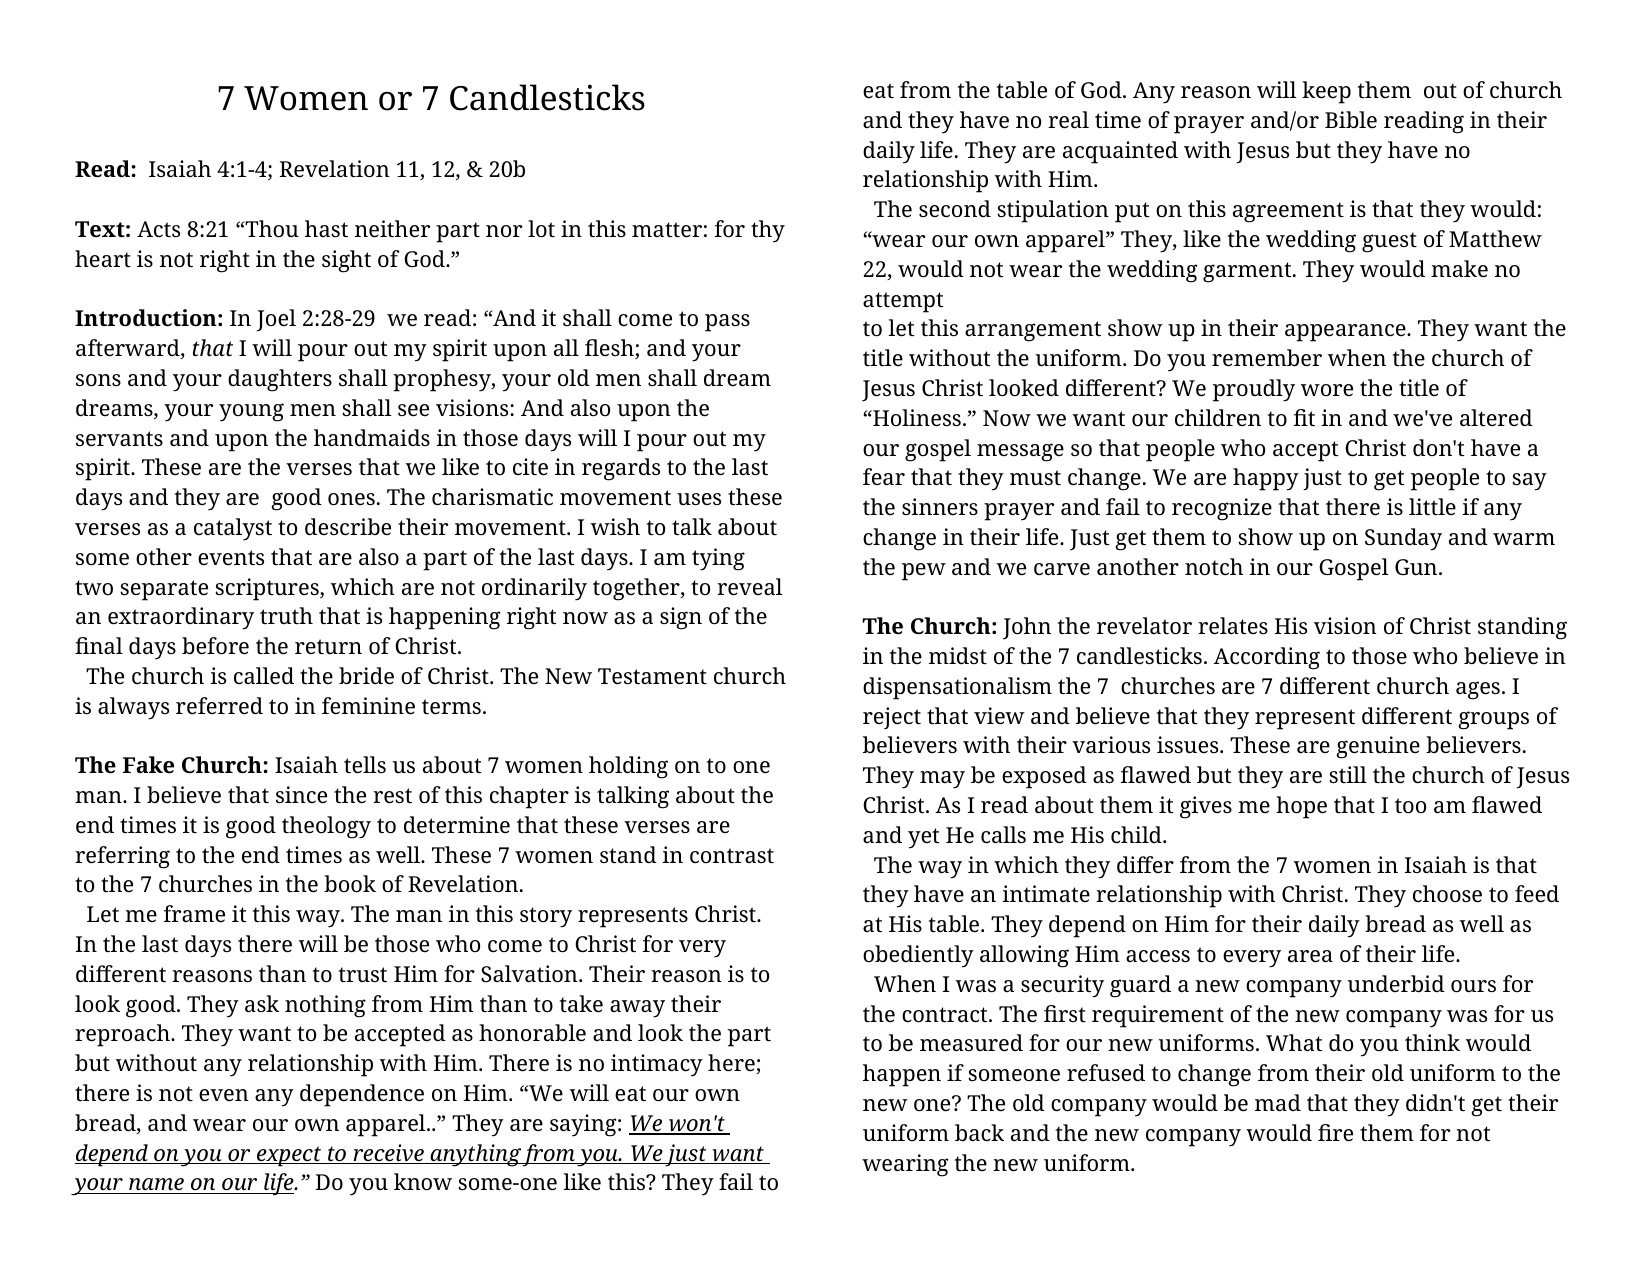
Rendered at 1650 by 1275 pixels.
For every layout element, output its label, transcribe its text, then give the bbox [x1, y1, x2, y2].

text 7 Women or 7 Candlesticks [75, 75, 787, 120]
subtitle The Fake Church: Isaiah tells us about 7 women holding on to one man. I believe that since the rest of this chapter is talking about the end times it is good theology to determine that these verses are referring to the end times as well. These 7 women stand in contrast to the 7 churches in the book of Revelation. [75, 750, 787, 899]
text The Church: John the revelator relates His vision of Christ standing in the midst of the 7 candlesticks. According to those who believe in dispensationalism the 7 churches are 7 different church ages. I reject that view and believe that they represent different groups of believers with their various issues. These are genuine believers. They may be exposed as flawed but they are still the church of Jesus Christ. As I read about them it gives me hope that I too am flawed and yet He calls me His child. [862, 611, 1575, 849]
subtitle Introduction: In Joel 2:28-29 we read: “And it shall come to pass afterward, that I will pour out my spirit upon all flesh; and your sons and your daughters shall prophesy, your old men shall dream dreams, your young men shall see visions: And also upon the servants and upon the handmaids in those days will I pour out my spirit. These are the verses that we like to cite in regards to the last days and they are good ones. The charismatic movement uses these verses as a catalyst to describe their movement. I wish to talk about some other events that are also a part of the last days. I am tying two separate scriptures, which are not ordinarily together, to reveal an extraordinary truth that is happening right now as a sign of the final days before the return of Christ. [75, 303, 787, 661]
subtitle eat from the table of God. Any reason will keep them out of church and they have no real time of prayer and/or Bible reading in their daily life. They are acquainted with Jesus but they have no relationship with Him. [862, 75, 1575, 194]
subtitle Let me frame it this way. The man in this story represents Christ. In the last days there will be those who come to Christ for very different reasons than to trust Him for Salvation. Their reason is to look good. They ask nothing from Him than to take away their reproach. They want to be accepted as honorable and look the part but without any relationship with Him. There is no intimacy here; there is not even any dependence on Him. “We will eat our own bread, and wear our own apparel..” They are saying: We won't depend on you or expect to receive anything from you. We just want your name on our life.” Do you know some-one like this? They fail to [75, 899, 787, 1197]
text The way in which they differ from the 7 women in Isaiah is that they have an intimate relationship with Christ. They choose to feed at His table. They depend on Him for their daily bread as well as obediently allowing Him access to every area of their life. [862, 849, 1575, 969]
text Read: Isaiah 4:1-4; Revelation 11, 12, & 20b [75, 154, 787, 184]
text When I was a security guard a new company underbid ours for the contract. The first requirement of the new company was for us to be measured for our new uniforms. What do you think would happen if someone refused to change from their old uniform to the new one? The old company would be mad that they didn't get their uniform back and the new company would fire them for not wearing the new uniform. [862, 969, 1575, 1177]
subtitle The church is called the bride of Christ. The New Testament church is always referred to in feminine terms. [75, 661, 787, 721]
subtitle The second stipulation put on this agreement is that they would: “wear our own apparel” They, like the wedding guest of Matthew 22, would not wear the wedding garment. They would make no attempt [862, 194, 1575, 313]
text to let this arrangement show up in their appearance. They want the title without the uniform. Do you remember when the church of Jesus Christ looked different? We proudly wore the title of “Holiness.” Now we want our children to fit in and we've altered our gospel message so that people who accept Christ don't have a fear that they must change. We are happy just to get people to say the sinners prayer and fail to recognize that there is little if any change in their life. Just get them to show up on Sunday and warm the pew and we carve another notch in our Gospel Gun. [862, 313, 1575, 581]
text Text: Acts 8:21 “Thou hast neither part nor lot in this matter: for thy heart is not right in the sight of God.” [75, 214, 787, 274]
